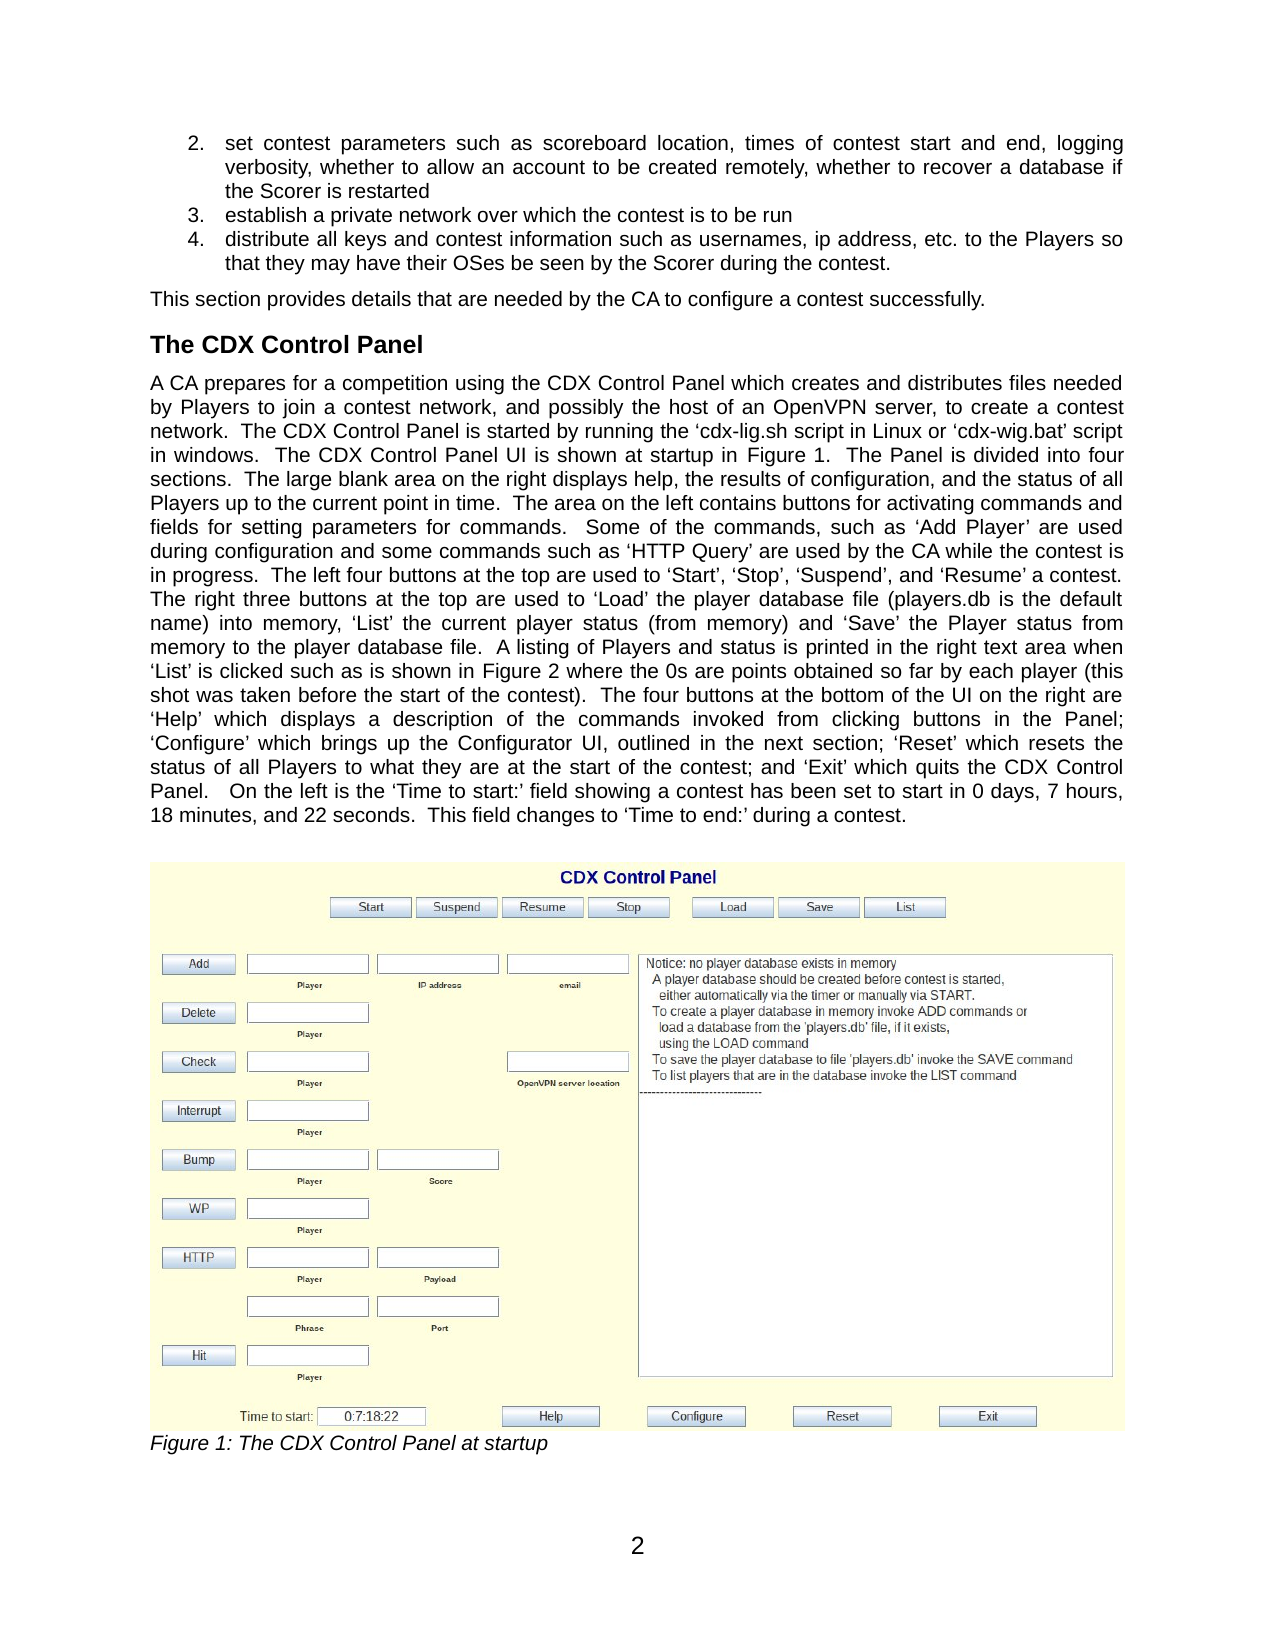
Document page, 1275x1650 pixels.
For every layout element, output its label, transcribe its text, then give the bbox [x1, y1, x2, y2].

subtitle The CDX Control Panel [150, 330, 1125, 359]
text Figure 1: The CDX Control Panel at startup [150, 1431, 1125, 1455]
list establish a private network over which the contest is to be run [187, 202, 1125, 226]
list distribute all keys and contest information such as usernames, ip address, etc. to the Players so that they may have their OSes be seen by the Scorer during the contest. [187, 226, 1125, 274]
picture [150, 862, 1125, 1431]
text A CA prepares for a competition using the CDX Control Panel which creates and distributes files needed by Players to join a contest network, and possibly the host of an OpenVPN server, to create a contest network. The CDX Control Panel is started by running the ‘cdx-lig.sh script in Linux or ‘cdx-wig.bat’ script in windows. The CDX Control Panel UI is shown at startup in Figure 1. The Panel is divided into four sections. The large blank area on the right displays help, the results of configuration, and the status of all Players up to the current point in time. The area on the left contains buttons for activating commands and fields for setting parameters for commands. Some of the commands, such as ‘Add Player’ are used during configuration and some commands such as ‘HTTP Query’ are used by the CA while the contest is in progress. The left four buttons at the top are used to ‘Start’, ‘Stop’, ‘Suspend’, and ‘Resume’ a contest. The right three buttons at the top are used to ‘Load’ the player database file (players.db is the default name) into memory, ‘List’ the current player status (from memory) and ‘Save’ the Player status from memory to the player database file. A listing of Players and status is printed in the right text area when ‘List’ is clicked such as is shown in Figure 2 where the 0s are points obtained so far by each player (this shot was taken before the start of the contest). The four buttons at the bottom of the UI on the right are ‘Help’ which displays a description of the commands invoked from clicking buttons in the Panel; ‘Configure’ which brings up the Configurator UI, outlined in the next section; ‘Reset’ which resets the status of all Players to what they are at the start of the contest; and ‘Exit’ which quits the CDX Control Panel. On the left is the ‘Time to start:’ field showing a contest has been set to start in 0 days, 7 hours, 18 minutes, and 22 seconds. This field changes to ‘Time to end:’ during a contest. [150, 371, 1125, 826]
list set contest parameters such as scoreboard location, times of contest start and end, logging verbosity, whether to allow an account to be created remotely, whether to recover a database if the Scorer is restarted [187, 131, 1125, 202]
text This section provides details that are needed by the CA to configure a contest successfully. [150, 286, 1125, 310]
